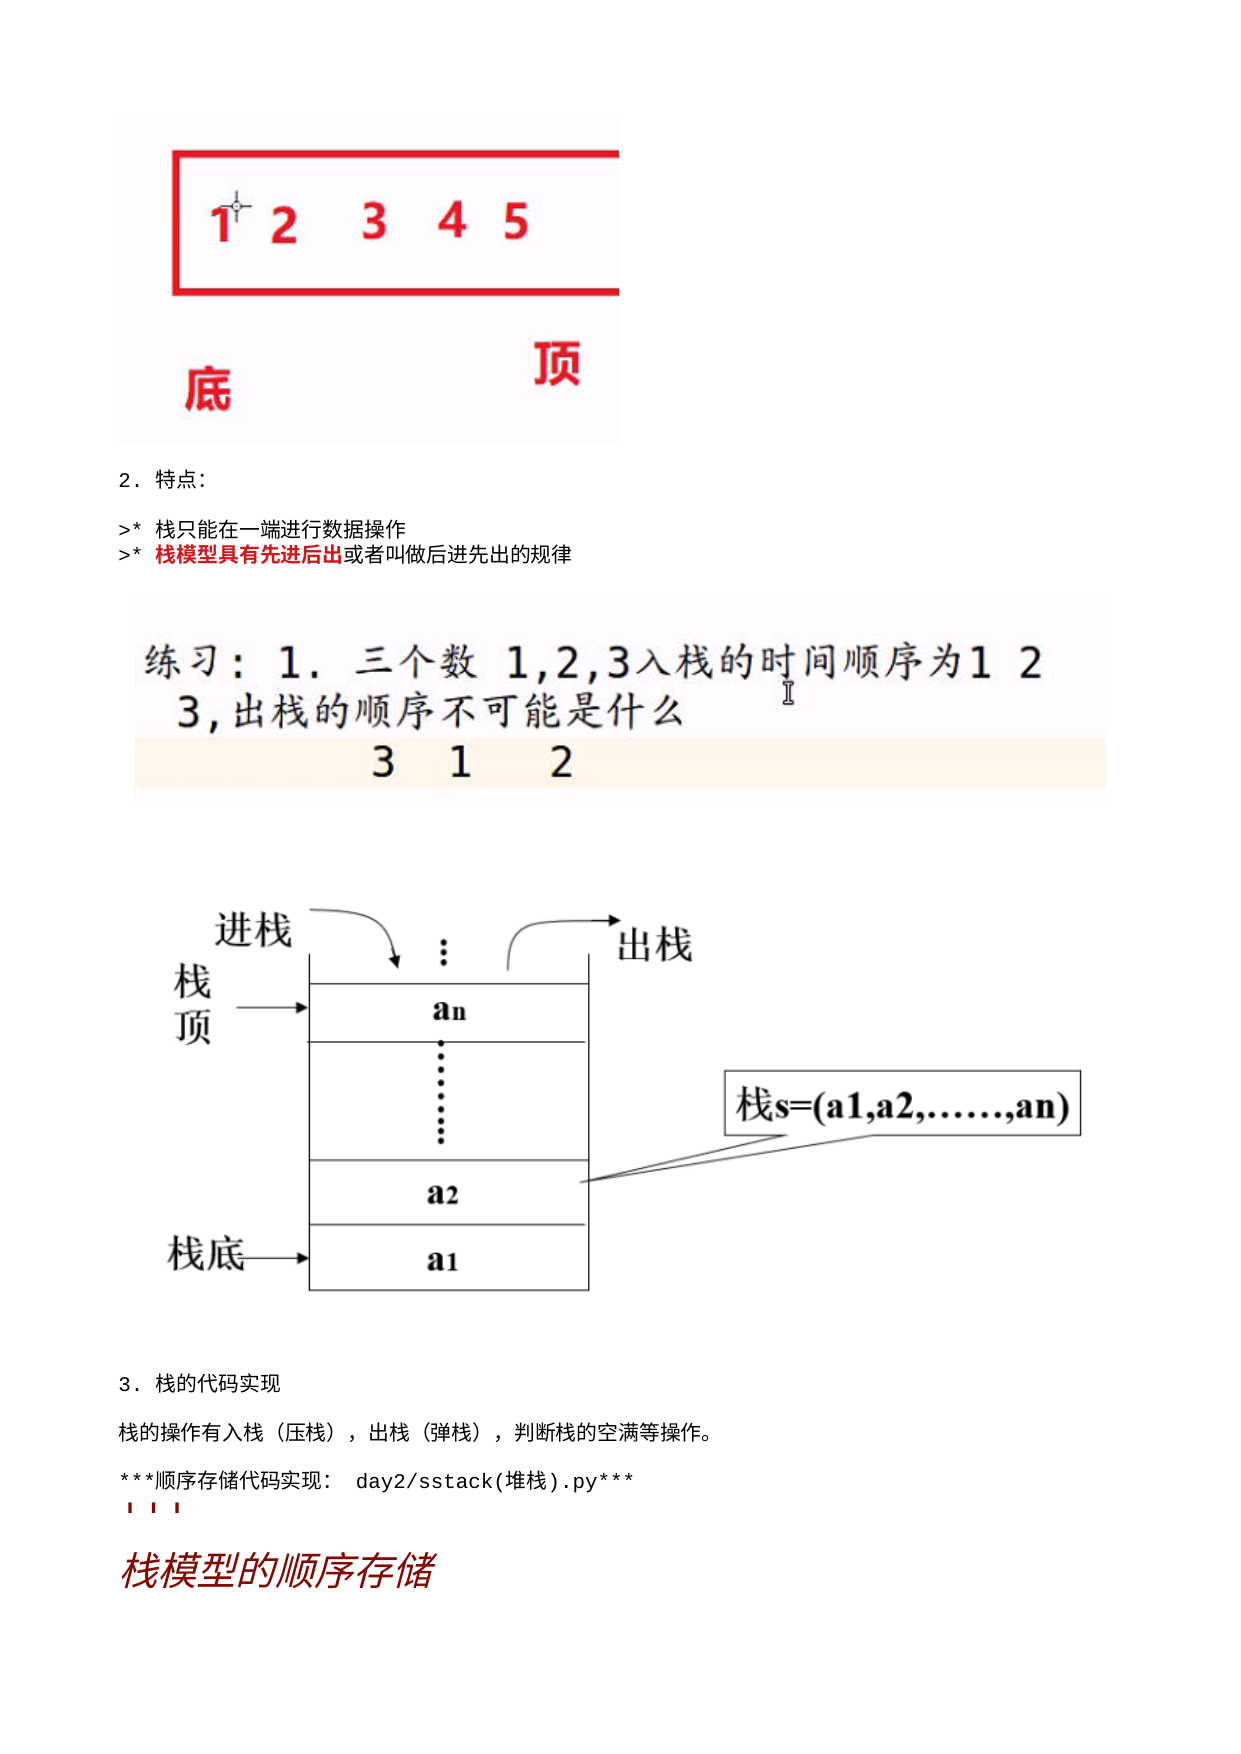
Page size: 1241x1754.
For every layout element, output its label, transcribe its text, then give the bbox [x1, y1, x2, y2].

text ''' [118, 1494, 1122, 1540]
text 栈的操作有入栈（压栈），出栈（弹栈），判断栈的空满等操作。 [118, 1421, 1122, 1445]
picture [118, 877, 1123, 1325]
text ***顺序存储代码实现： day2/sstack(堆栈).py*** [118, 1469, 1122, 1494]
text >* 栈只能在一端进行数据操作 [118, 518, 1122, 543]
picture [134, 592, 1107, 807]
text 3. 栈的代码实现 [118, 1372, 1122, 1397]
text 栈模型的顺序存储 [118, 1540, 1122, 1597]
text >* 栈模型具有先进后出或者叫做后进先出的规律 [118, 543, 1122, 569]
text 2. 特点： [118, 468, 1122, 494]
picture [118, 118, 619, 445]
